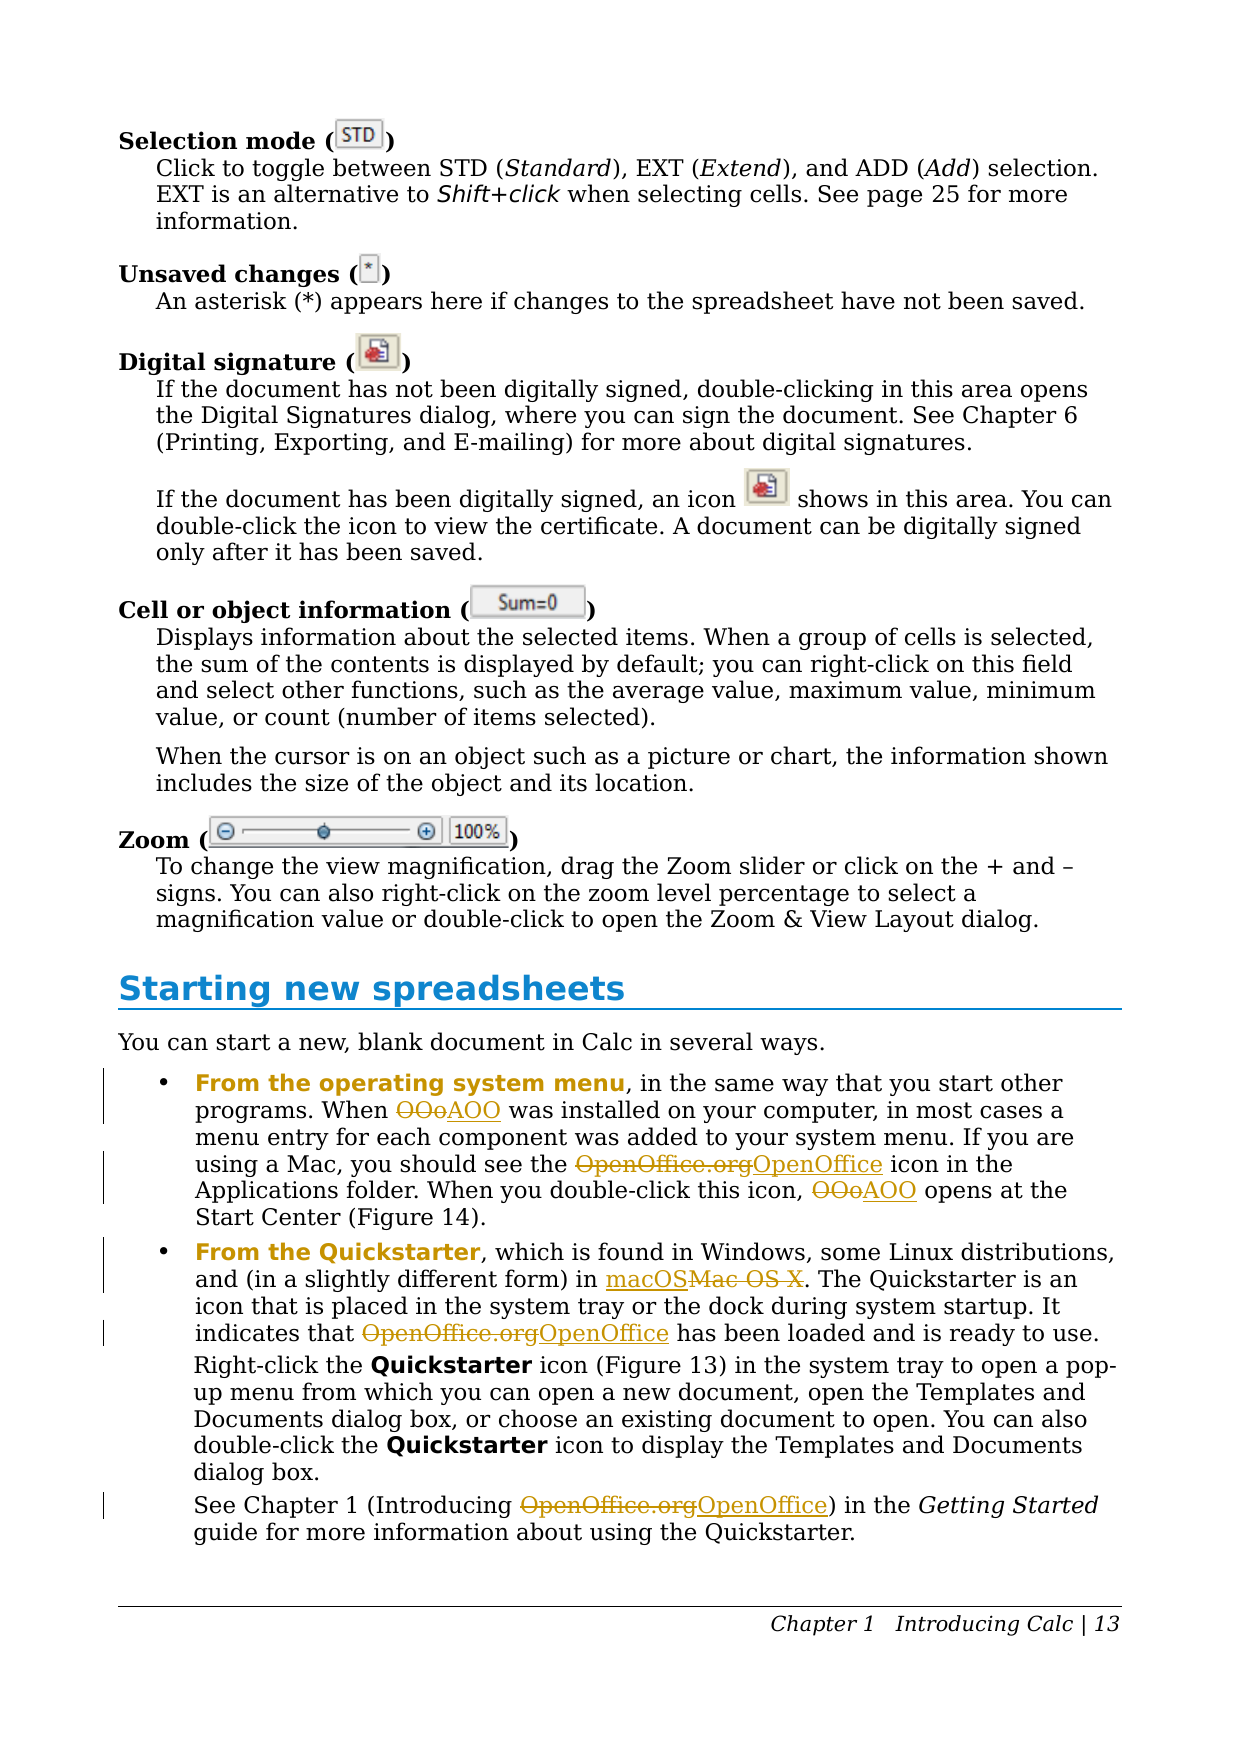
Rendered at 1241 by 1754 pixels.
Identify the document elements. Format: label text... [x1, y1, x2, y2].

text To change the view magnification, drag the Zoom slider or click on the + and – signs. You can also right-click on the zoom level percentage to select a magnification value or double-click to open the Zoom & View Layout dialog. [156, 853, 1122, 933]
text Selection mode () [118, 118, 1122, 155]
text Click to toggle between STD (Standard), EXT (Extend), and ADD (Add) selection. EXT is an alternative to Shift+click when selecting cells. See page 25 for more information. [156, 155, 1122, 235]
text Cell or object information () [118, 584, 1122, 624]
list Right-click the Quickstarter icon (Figure 13) in the system tray to open a pop-up menu from which you can open a new document, open the Templates and Documents dialog box, or choose an existing document to open. You can also double-click the Quickstarter icon to display the Templates and Documents dialog box. [193, 1353, 1122, 1486]
subtitle Starting new spreadsheets [118, 969, 1122, 1008]
text Digital signature () [118, 333, 1122, 376]
picture [334, 118, 385, 150]
picture [208, 815, 509, 848]
picture [358, 253, 381, 283]
text If the document has not been digitally signed, double-clicking in this area opens the Digital Signatures dialog, where you can sign the document. See Chapter 6 (Printing, Exporting, and E-mailing) for more about digital signatures. [156, 376, 1122, 456]
text When the cursor is on an object such as a picture or chart, the information shown includes the size of the object and its location. [156, 743, 1122, 797]
list From the operating system menu, in the same way that you start other programs. When AOO was installed on your computer, in most cases a menu entry for each component was added to your system menu. If you are using a Mac, you should see the OpenOffice icon in the Applications folder. When you double-click this icon, AOO opens at the Start Center (Figure 14). [156, 1068, 1122, 1231]
list From the Quickstarter, which is found in Windows, some Linux distributions, and (in a slightly different form) in macOS. The Quickstarter is an icon that is placed in the system tray or the dock during system startup. It indicates that OpenOffice has been loaded and is ready to use. [156, 1237, 1122, 1346]
picture [355, 333, 402, 371]
list See Chapter 1 (Introducing OpenOffice) in the Getting Started guide for more information about using the Quickstarter. [193, 1492, 1122, 1546]
text Zoom () [118, 815, 1122, 853]
picture [743, 468, 790, 506]
text You can start a new, blank document in Calc in several ways. [118, 1029, 1122, 1056]
text Displays information about the selected items. When a group of cells is selected, the sum of the contents is displayed by default; you can right-click on this field and select other functions, such as the average value, maximum value, minimum value, or count (number of items selected). [156, 624, 1122, 731]
picture [470, 584, 586, 619]
text Unsaved changes () [118, 253, 1122, 288]
text If the document has been digitally signed, an icon shows in this area. You can double-click the icon to view the certificate. A document can be digitally signed only after it has been saved. [156, 468, 1122, 566]
text An asterisk (*) appears here if changes to the spreadsheet have not been saved. [156, 288, 1122, 315]
